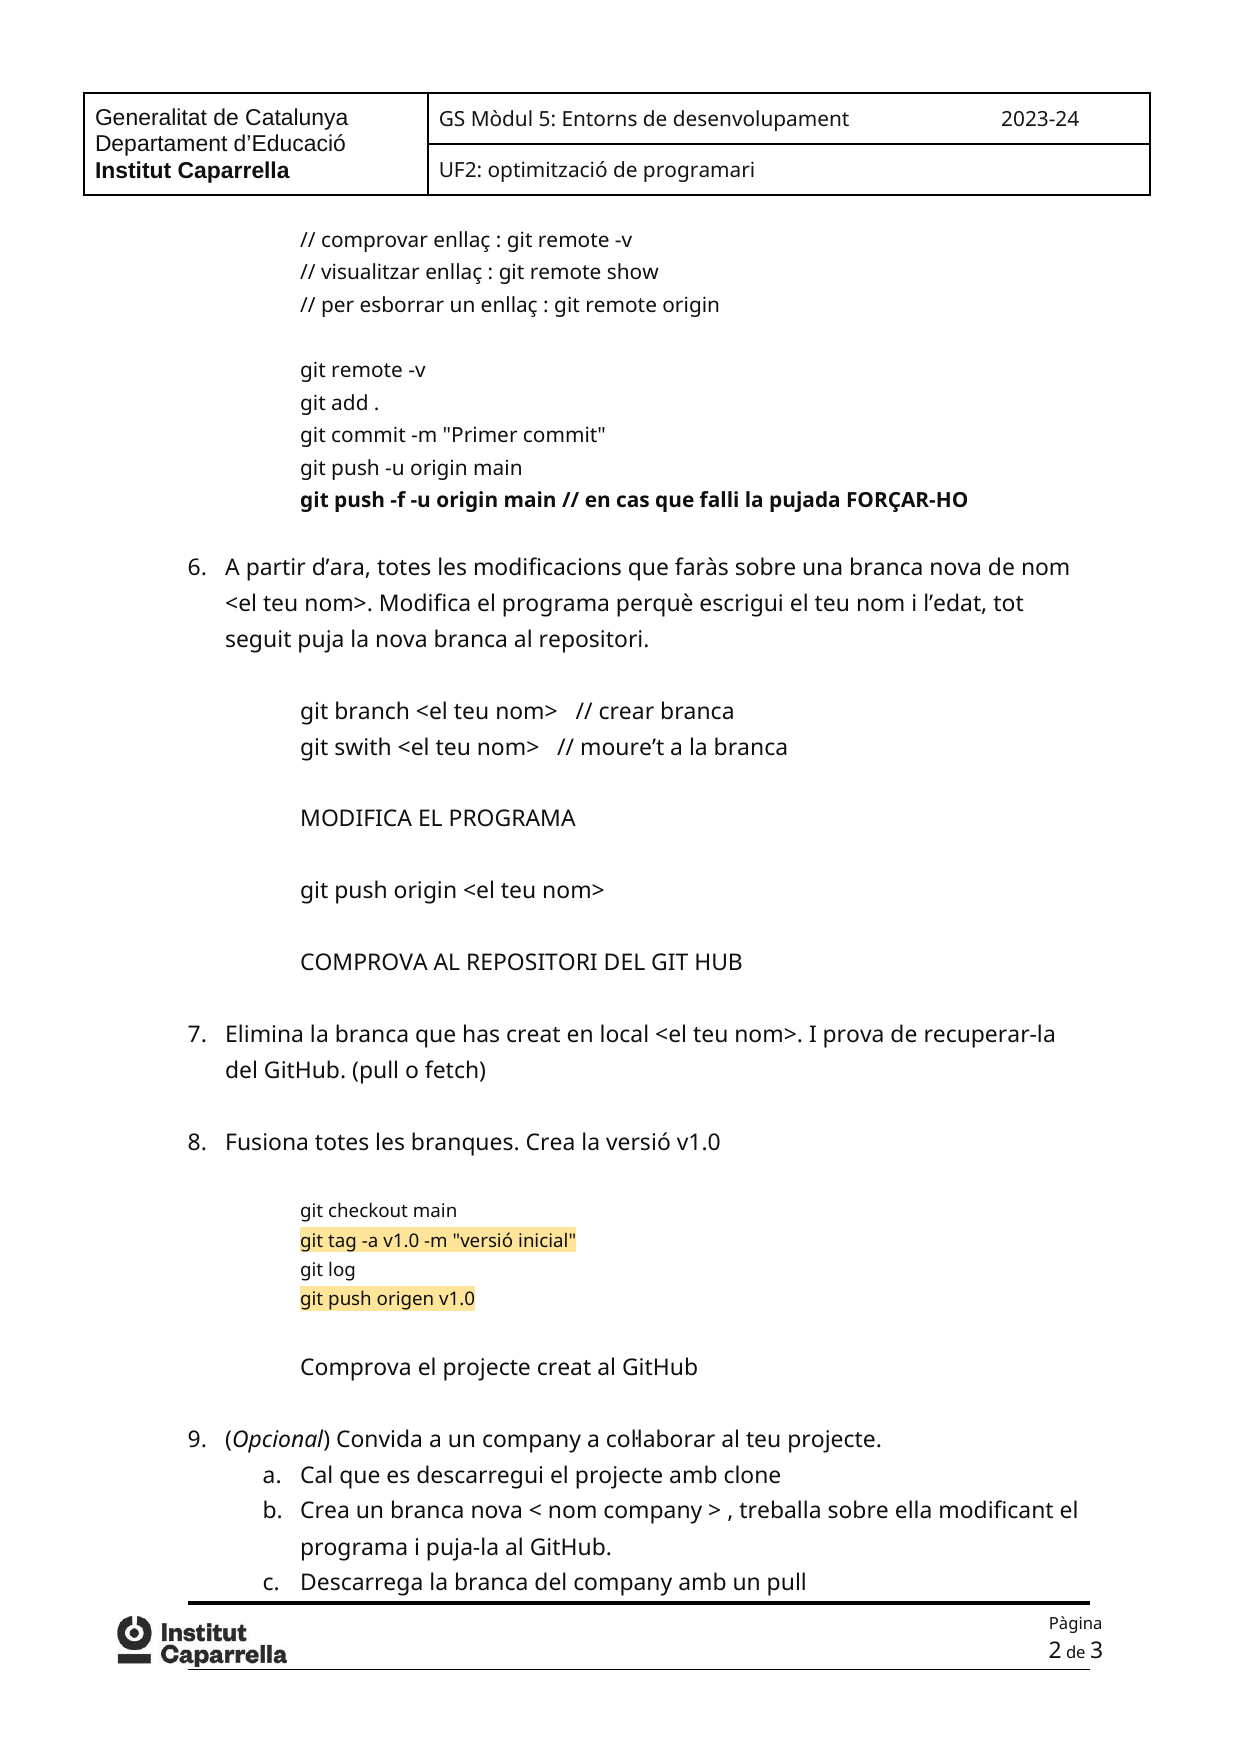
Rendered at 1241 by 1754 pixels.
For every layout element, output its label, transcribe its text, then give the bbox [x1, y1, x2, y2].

text git push -f -u origin main // en cas que falli la pujada FORÇAR-HO [225, 486, 1090, 514]
text git log [225, 1256, 1090, 1282]
text git push -u origin main [225, 453, 1090, 481]
text git swith <el teu nom> // moure’t a la branca [225, 731, 1090, 762]
text // comprovar enllaç : git remote -v [225, 225, 1090, 253]
list Fusiona totes les branques. Crea la versió v1.0 [187, 1126, 1090, 1157]
list (Opcional) Convida a un company a col·laborar al teu projecte. [187, 1423, 1090, 1454]
text COMPROVA AL REPOSITORI DEL GIT HUB [225, 946, 1090, 977]
text git add . [225, 388, 1090, 416]
list Cal que es descarregui el projecte amb clone [262, 1458, 1090, 1490]
text git checkout main [225, 1198, 1090, 1223]
text git push origen v1.0 [225, 1286, 1090, 1311]
text git remote -v [225, 355, 1090, 384]
list Descarrega la branca del company amb un pull [262, 1566, 1090, 1598]
list A partir d’ara, totes les modificacions que faràs sobre una branca nova de nom <el teu nom>. Modifica el programa perquè escrigui el teu nom i l’edat, tot seguit puja la nova branca al repositori. [187, 551, 1090, 654]
text // per esborrar un enllaç : git remote origin [225, 290, 1090, 318]
list Crea un branca nova < nom company > , treballa sobre ella modificant el programa i puja-la al GitHub. [262, 1494, 1090, 1562]
text Comprova el projecte creat al GitHub [225, 1351, 1090, 1382]
text MODIFICA EL PROGRAMA [225, 802, 1090, 834]
list Elimina la branca que has creat en local <el teu nom>. I prova de recuperar-la del GitHub. (pull o fetch) [187, 1018, 1090, 1085]
picture [117, 1616, 287, 1667]
text git push origin <el teu nom> [225, 874, 1090, 906]
text git commit -m "Primer commit" [225, 420, 1090, 449]
text git tag -a v1.0 -m "versió inicial" [225, 1227, 1090, 1252]
text git branch <el teu nom> // crear branca [225, 694, 1090, 726]
text // visualitzar enllaç : git remote show [225, 257, 1090, 286]
